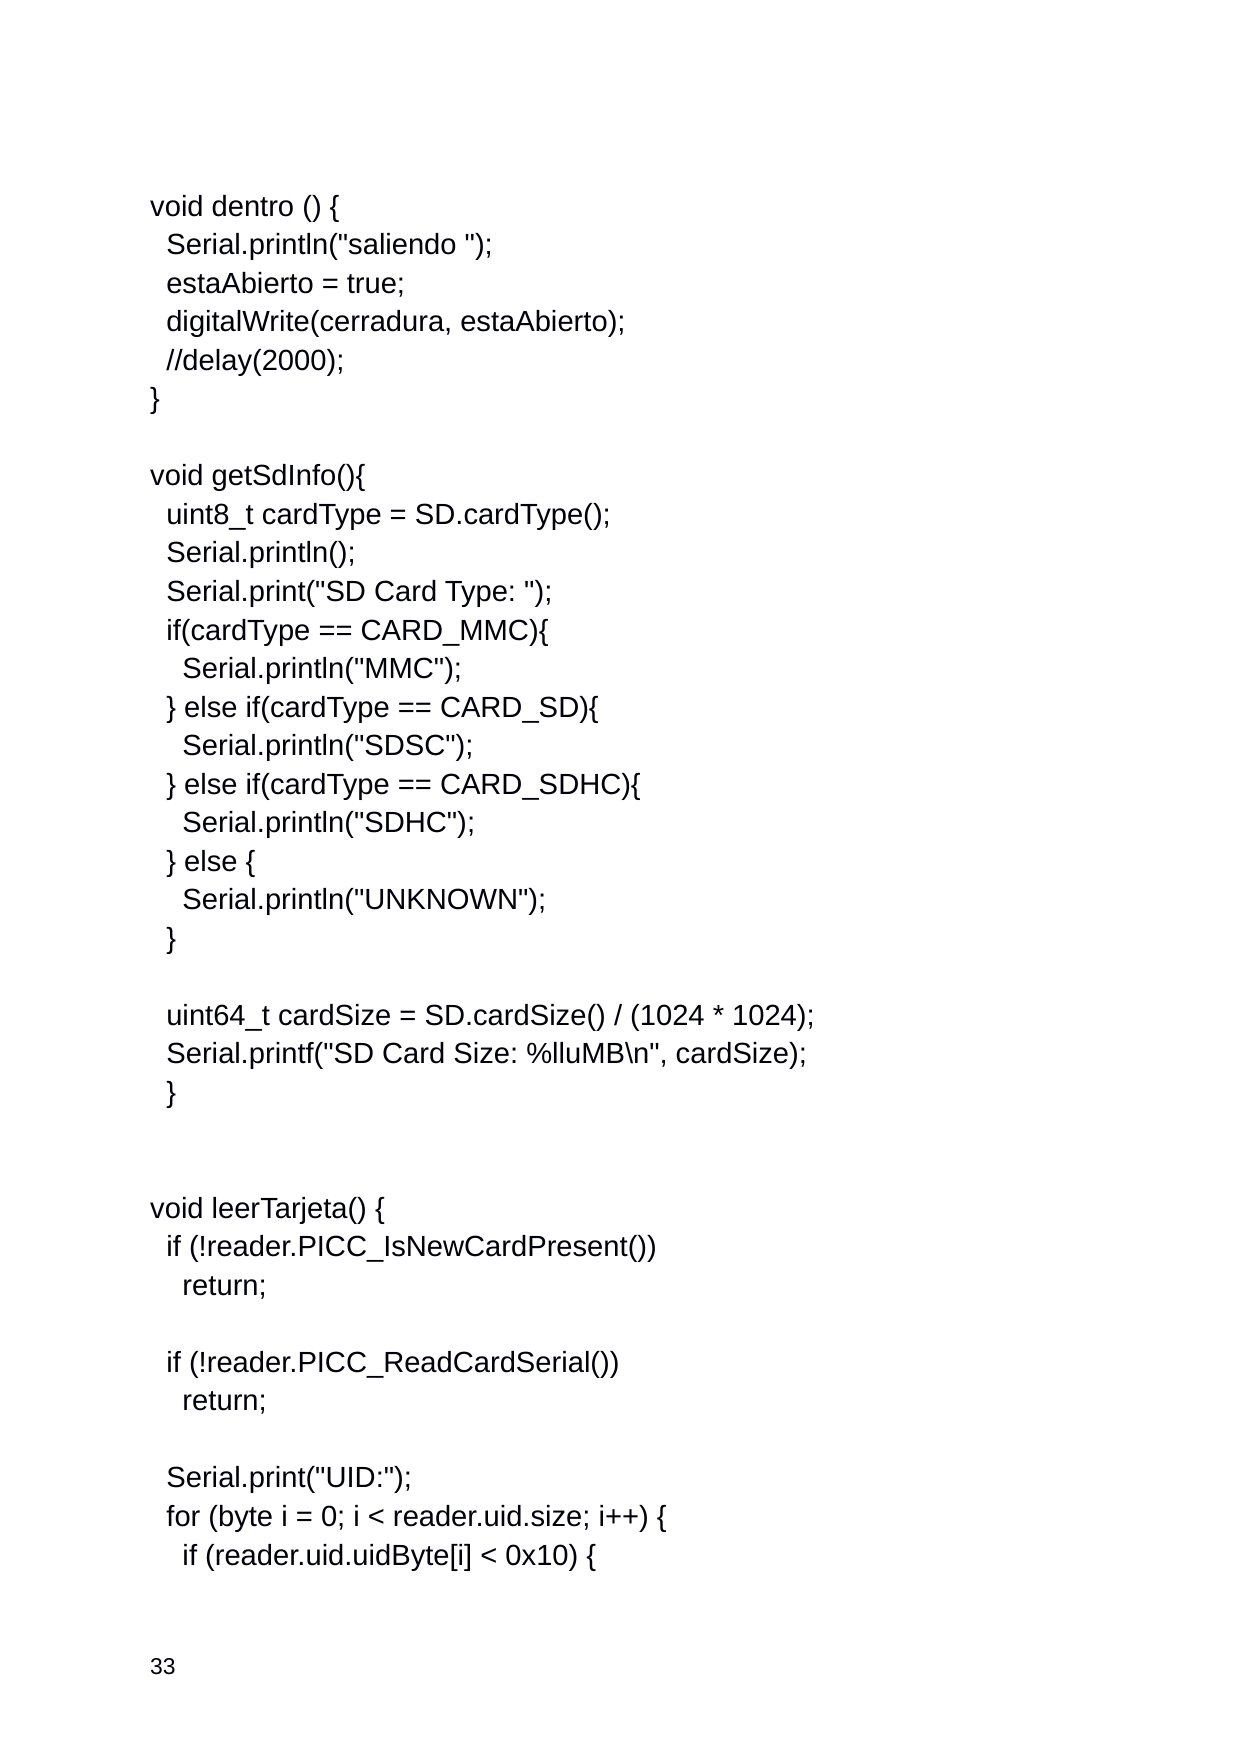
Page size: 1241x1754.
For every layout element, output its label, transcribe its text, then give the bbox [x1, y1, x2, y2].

text if(cardType == CARD_MMC){ [150, 612, 1090, 646]
text uint8_t cardType = SD.cardType(); [150, 497, 1090, 530]
text return; [150, 1383, 1090, 1417]
text Serial.print("SD Card Type: "); [150, 574, 1090, 607]
text if (!reader.PICC_IsNewCardPresent()) [150, 1229, 1090, 1263]
text Serial.println("saliendo "); [150, 227, 1090, 261]
text return; [150, 1268, 1090, 1301]
text } else if(cardType == CARD_SDHC){ [150, 767, 1090, 800]
text } else if(cardType == CARD_SD){ [150, 689, 1090, 723]
text Serial.println("SDHC"); [150, 805, 1090, 839]
text digitalWrite(cerradura, estaAbierto); [150, 304, 1090, 338]
text Serial.printf("SD Card Size: %lluMB\n", cardSize); [150, 1036, 1090, 1070]
text Serial.println(); [150, 535, 1090, 569]
text Serial.println("SDSC"); [150, 728, 1090, 762]
text estaAbierto = true; [150, 266, 1090, 299]
text } [150, 1075, 1090, 1108]
text } else { [150, 844, 1090, 877]
text } [150, 921, 1090, 954]
text Serial.println("MMC"); [150, 651, 1090, 684]
text } [150, 381, 1090, 415]
text void dentro () { [150, 188, 1090, 222]
text for (byte i = 0; i < reader.uid.size; i++) { [150, 1499, 1090, 1532]
text if (reader.uid.uidByte[i] < 0x10) { [150, 1537, 1090, 1571]
text void leerTarjeta() { [150, 1191, 1090, 1224]
text //delay(2000); [150, 343, 1090, 376]
text if (!reader.PICC_ReadCardSerial()) [150, 1345, 1090, 1378]
text Serial.print("UID:"); [150, 1460, 1090, 1494]
text void getSdInfo(){ [150, 458, 1090, 492]
text Serial.println("UNKNOWN"); [150, 882, 1090, 916]
text uint64_t cardSize = SD.cardSize() / (1024 * 1024); [150, 998, 1090, 1031]
